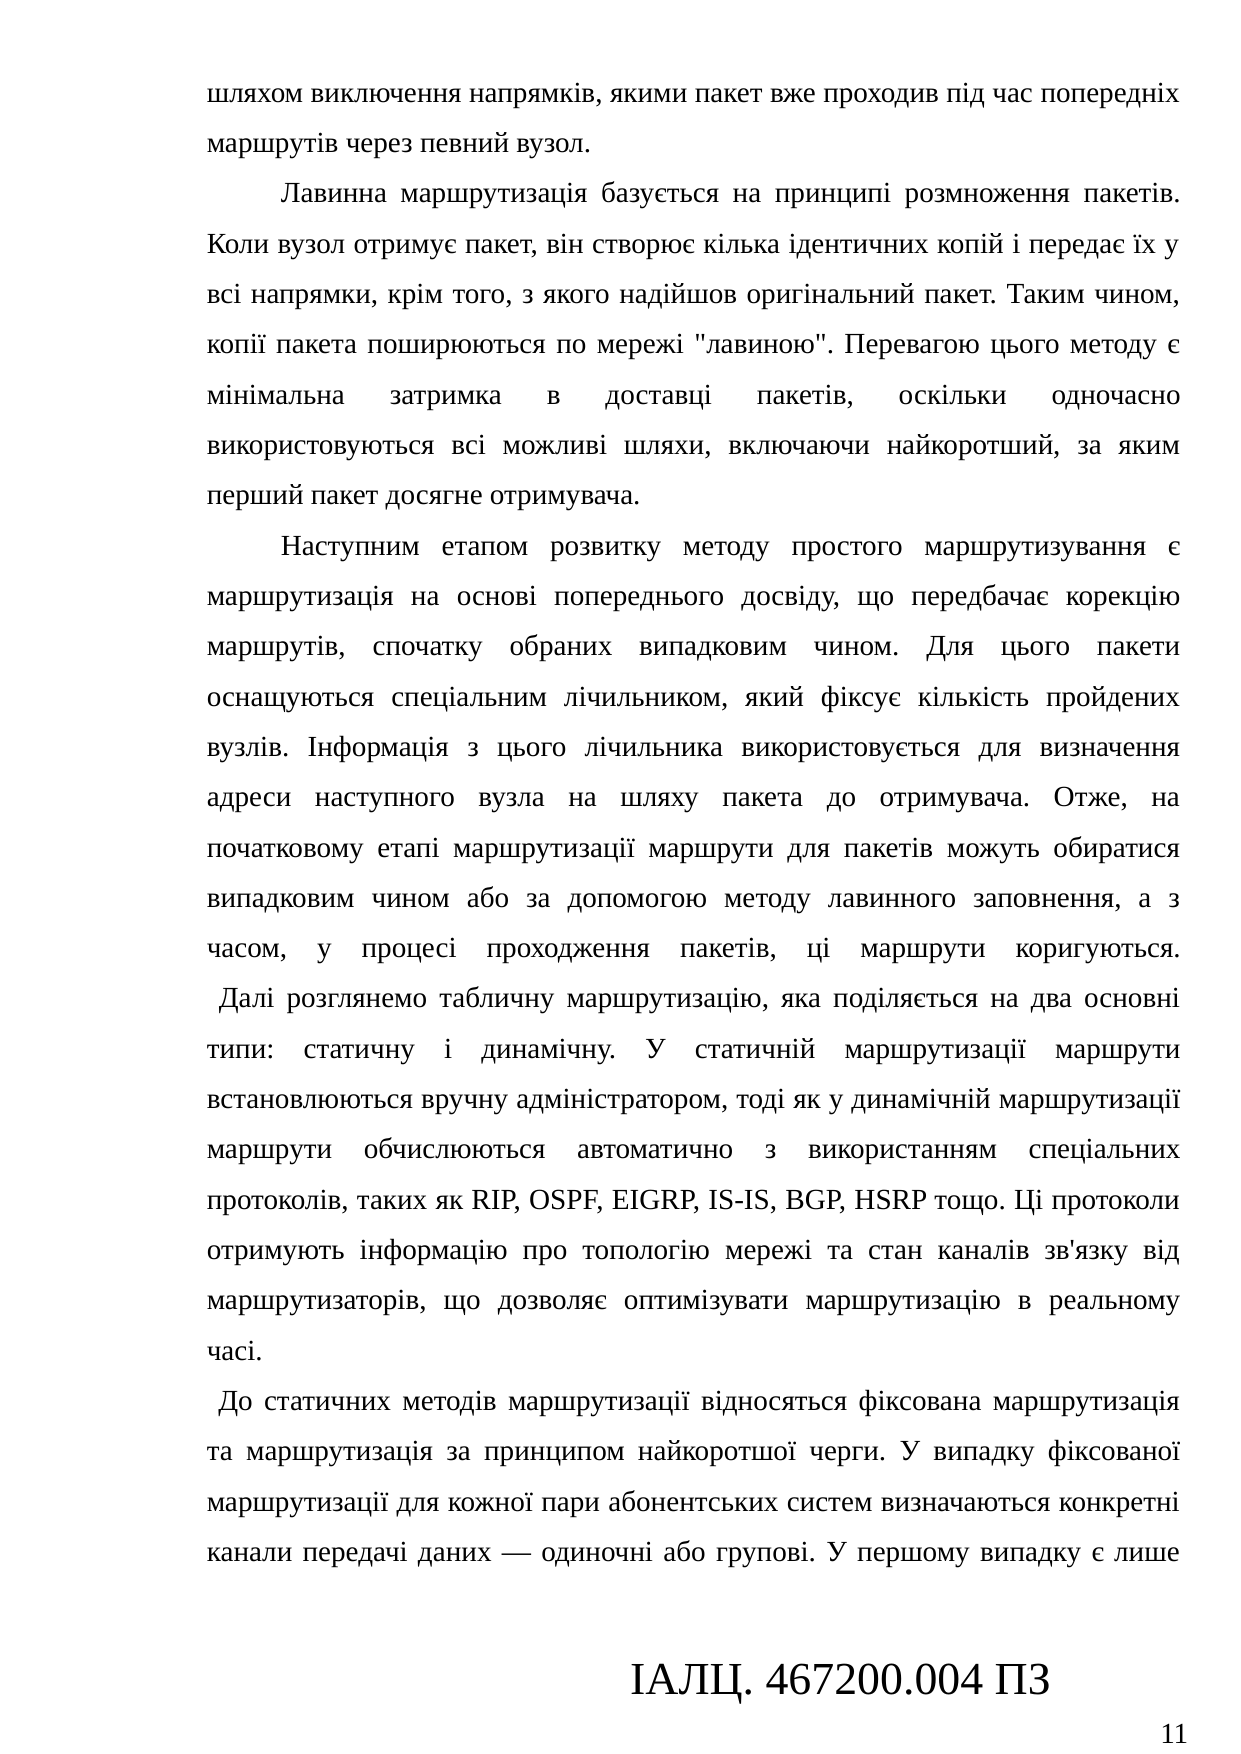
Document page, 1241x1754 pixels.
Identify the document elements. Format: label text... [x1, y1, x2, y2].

text шляхом виключення напрямків, якими пакет вже проходив під час попередніх маршрутів через певний вузол. [207, 75, 1181, 159]
text Лавинна маршрутизація базується на принципі розмноження пакетів. Коли вузол отримує пакет, він створює кілька ідентичних копій і передає їх у всі напрямки, крім того, з якого надійшов оригінальний пакет. Таким чином, копії пакета поширюються по мережі "лавиною". Перевагою цього методу є мінімальна затримка в доставці пакетів, оскільки одночасно використовуються всі можливі шляхи, включаючи найкоротший, за яким перший пакет досягне отримувача. [207, 176, 1181, 511]
text 11 [1147, 1716, 1202, 1749]
text Наступним етапом розвитку методу простого маршрутизування є маршрутизація на основі попереднього досвіду, що передбачає корекцію маршрутів, спочатку обраних випадковим чином. Для цього пакети оснащуються спеціальним лічильником, який фіксує кількість пройдених вузлів. Інформація з цього лічильника використовується для визначення адреси наступного вузла на шляху пакета до отримувача. Отже, на початковому етапі маршрутизації маршрути для пакетів можуть обиратися випадковим чином або за допомогою методу лавинного заповнення, а з часом, у процесі проходження пакетів, ці маршрути коригуються. Далі розглянемо табличну маршрутизацію, яка поділяється на два основні типи: статичну і динамічну. У статичній маршрутизації маршрути встановлюються вручну адміністратором, тоді як у динамічній маршрутизації маршрути обчислюються автоматично з використанням спеціальних протоколів, таких як RIP, OSPF, EIGRP, IS-IS, BGP, HSRP тощо. Ці протоколи отримують інформацію про топологію мережі та стан каналів зв'язку від маршрутизаторів, що дозволяє оптимізувати маршрутизацію в реальному часі. До статичних методів маршрутизації відносяться фіксована маршрутизація та маршрутизація за принципом найкоротшої черги. У випадку фіксованої маршрутизації для кожної пари абонентських систем визначаються конкретні канали передачі даних — одиночні або групові. У першому випадку є лише [207, 528, 1181, 1568]
